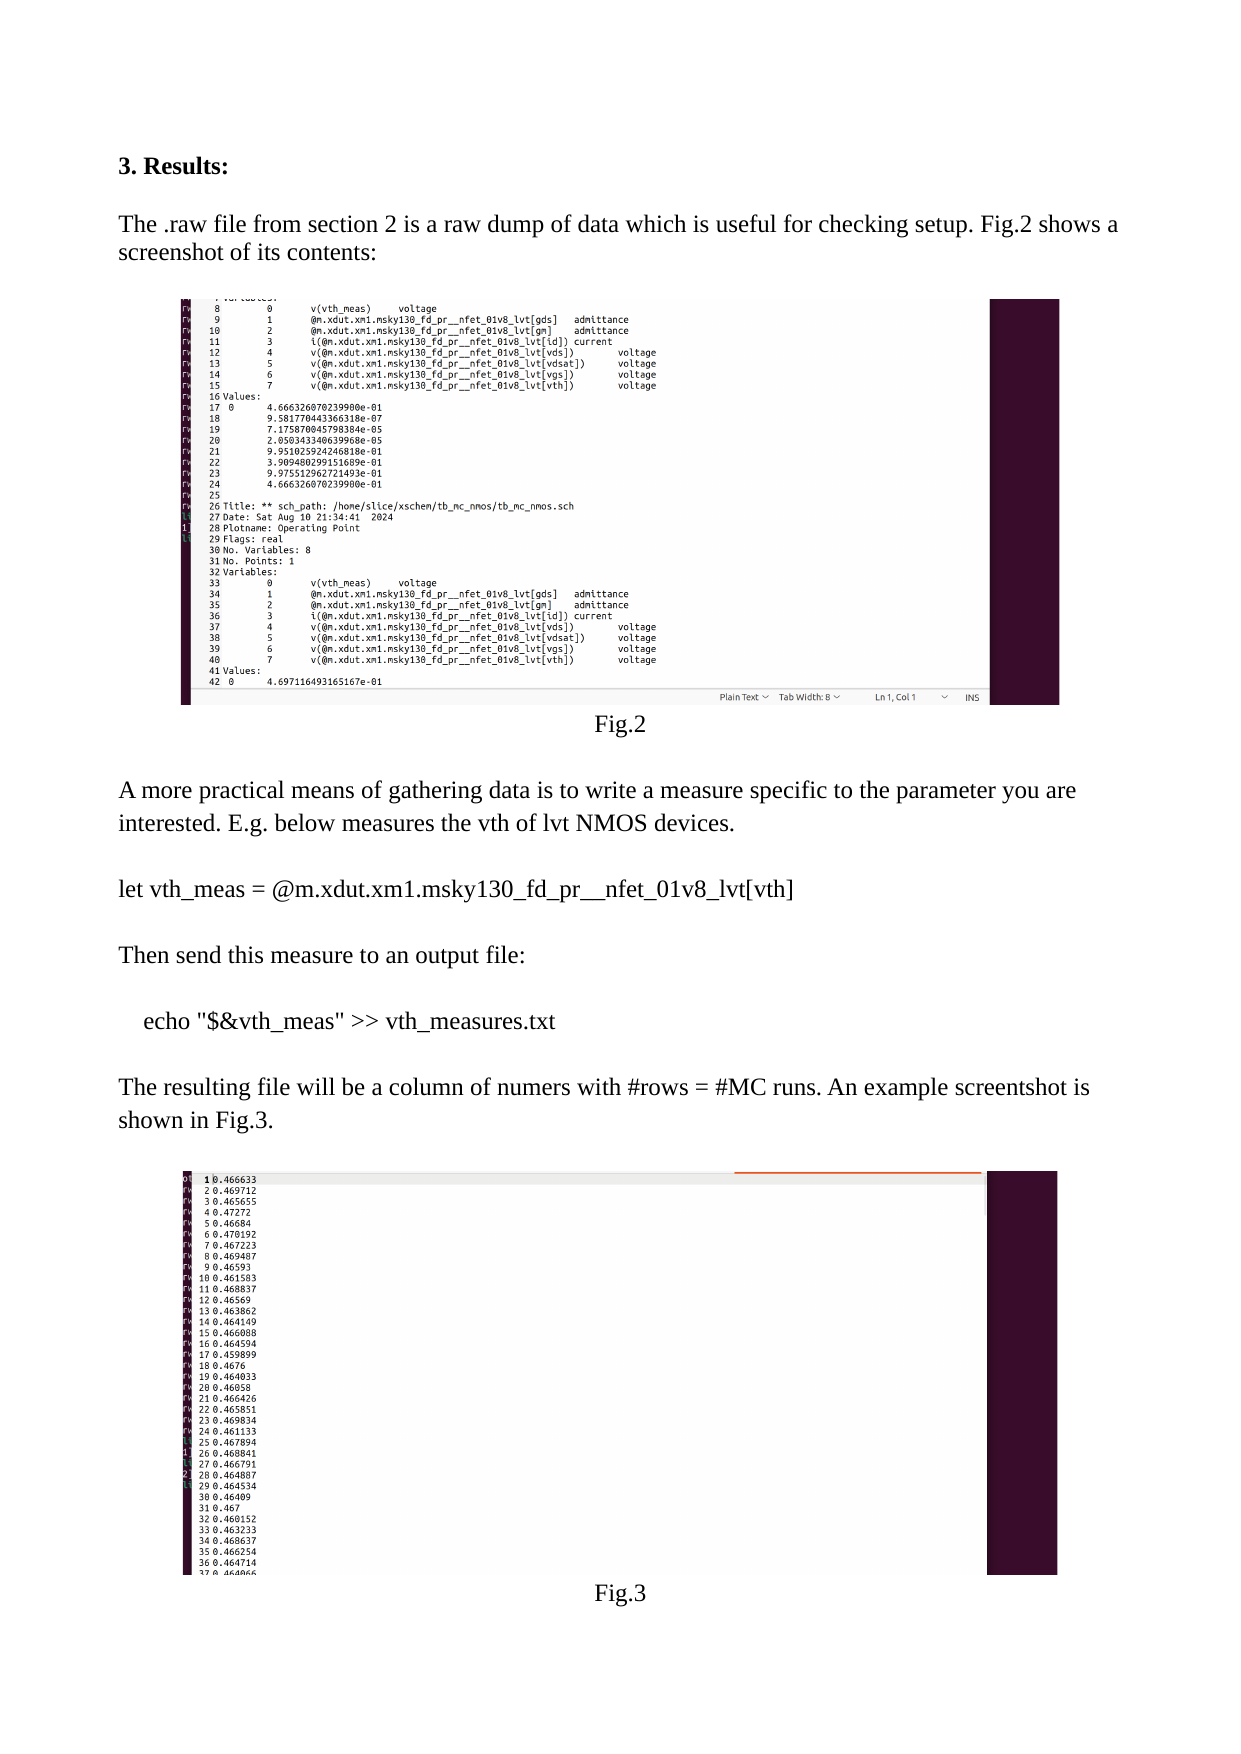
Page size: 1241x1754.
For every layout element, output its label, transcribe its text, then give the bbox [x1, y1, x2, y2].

text The .raw file from section 2 is a raw dump of data which is useful for checking setup. Fig.2 shows a screenshot of its contents: [118, 209, 1122, 266]
text echo "$&vth_meas" >> vth_measures.txt [118, 1006, 1122, 1034]
picture [182, 1171, 1058, 1575]
text Fig.2 [118, 299, 1122, 737]
text A more practical means of gathering data is to write a measure specific to the parameter you are interested. E.g. below measures the vth of lvt NMOS devices. [118, 775, 1122, 836]
text Fig.3 [118, 1171, 1122, 1607]
picture [180, 299, 1060, 705]
text 3. Results: [118, 151, 1122, 180]
text The resulting file will be a column of numers with #rows = #MC runs. An example screentshot is shown in Fig.3. [118, 1072, 1122, 1134]
text Then send this measure to an output file: [118, 940, 1122, 968]
text let vth_meas = @m.xdut.xm1.msky130_fd_pr__nfet_01v8_lvt[vth] [118, 874, 1122, 902]
